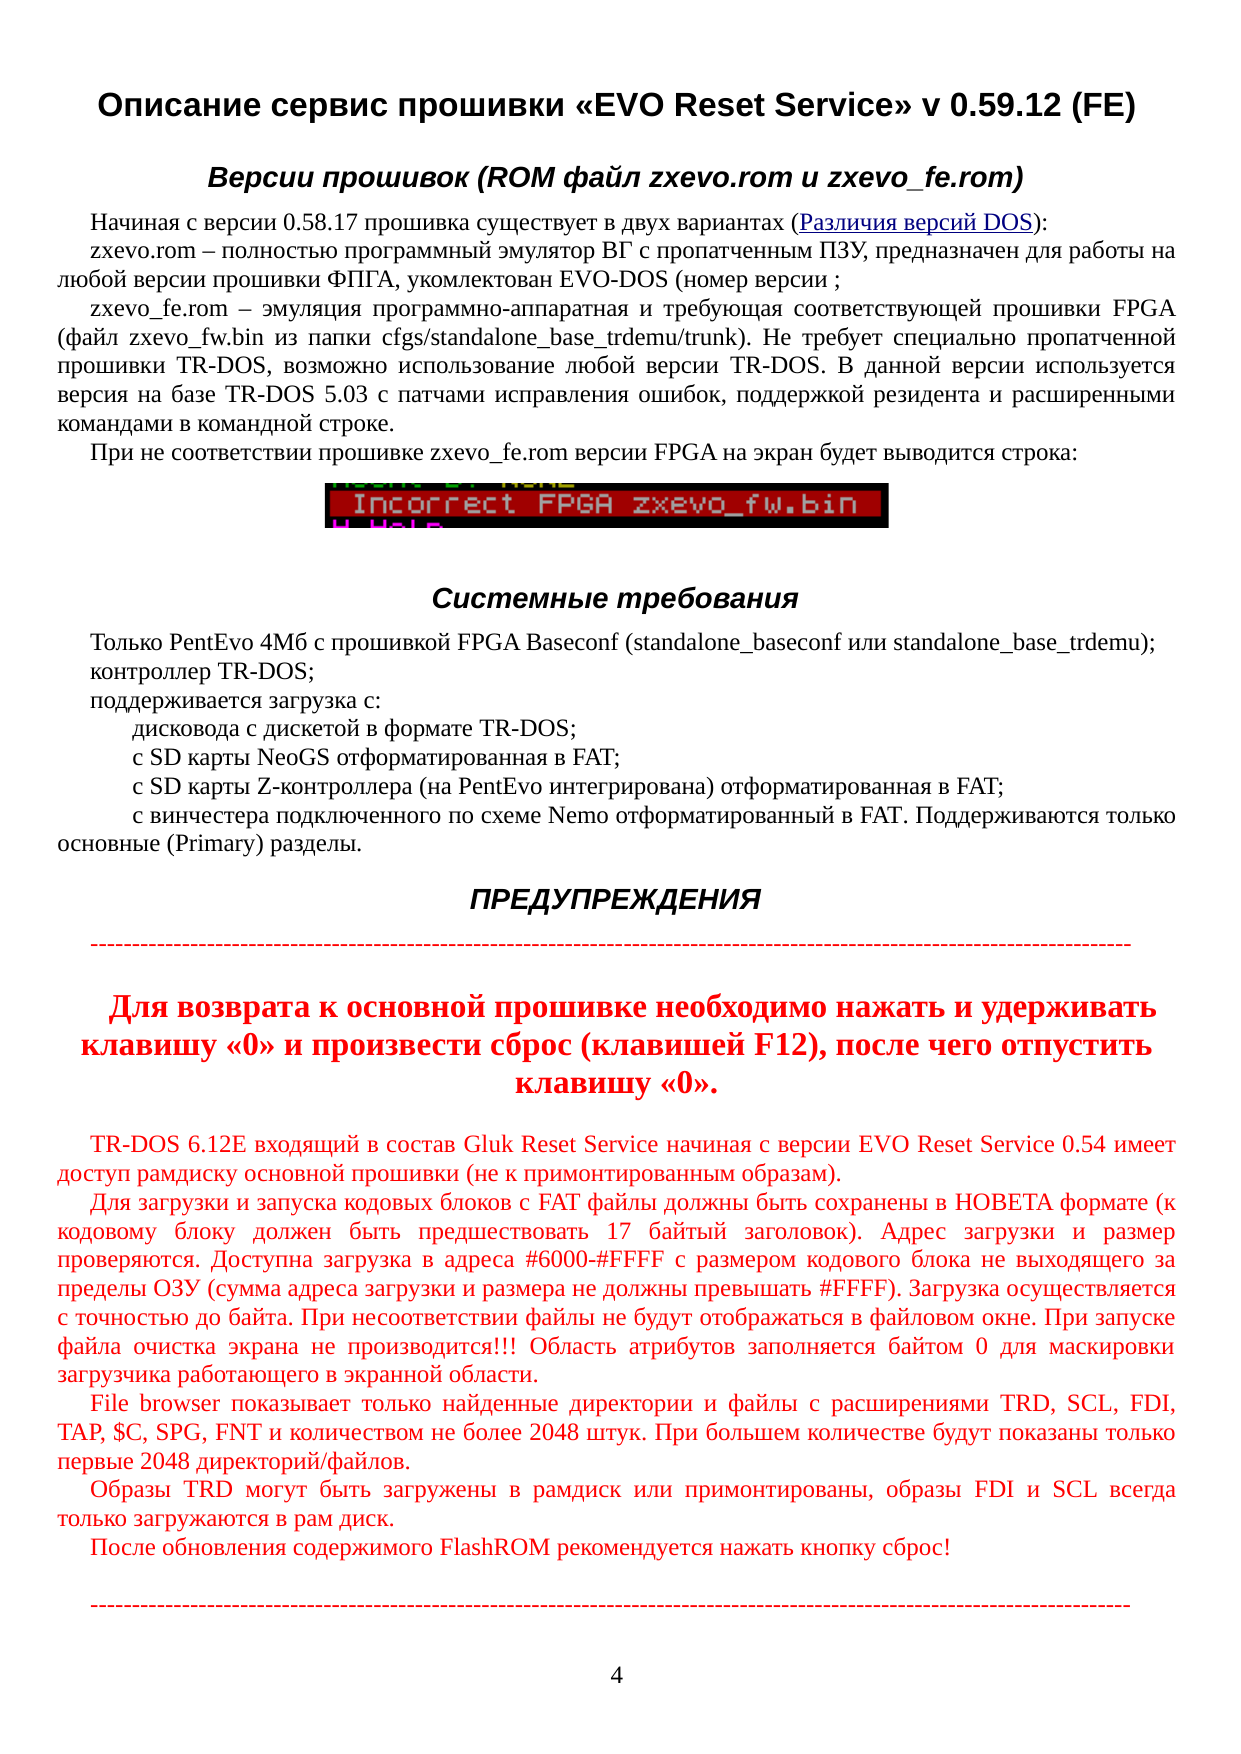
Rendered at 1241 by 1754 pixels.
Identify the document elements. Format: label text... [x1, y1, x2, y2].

text File browser показывает только найденные директории и файлы c расширениями TRD, SCL, FDI, TAP, $C, SPG, FNT и количеством не более 2048 штук. При большем количестве будут показаны только первые 2048 директорий/файлов. [57, 1388, 1176, 1474]
text дисковода с дискетой в формате TR-DOS; [57, 713, 1176, 742]
text Для загрузки и запуска кодовых блоков с FAT файлы должны быть сохранены в HOBETA формате (к кодовому блоку должен быть предшествовать 17 байтый заголовок). Адрес загрузки и размер проверяются. Доступна загрузка в адреса #6000-#FFFF с размером кодового блока не выходящего за пределы ОЗУ (сумма адреса загрузки и размера не должны превышать #FFFF). Загрузка осуществляется с точностью до байта. При несоответствии файлы не будут отображаться в файловом окне. При запуске файла очистка экрана не производится!!! Область атрибутов заполняется байтом 0 для маскировки загрузчика работающего в экранной области. [57, 1187, 1176, 1388]
text с винчестера подключенного по схеме Nemo отформатированный в FAT. Поддерживаются только основные (Primary) разделы. [57, 800, 1176, 857]
text Образы TRD могут быть загружены в рамдиск или примонтированы, образы FDI и SCL всегда только загружаются в рам диск. [57, 1474, 1176, 1532]
text ----------------------------------------------------------------------------------------------------------------------------- [57, 928, 1176, 957]
text контроллер TR-DOS; [57, 656, 1176, 685]
text ----------------------------------------------------------------------------------------------------------------------------- [57, 1589, 1176, 1618]
text Только PentEvo 4Мб с прошивкой FPGA Baseconf (standalone_baseconf или standalone_base_trdemu); [57, 627, 1176, 656]
text c SD карты NeoGS отформатированная в FAT; [57, 742, 1176, 771]
text Для возврата к основной прошивке необходимо нажать и удерживать клавишу «0» и произвести сброс (клавишей F12), после чего отпустить клавишу «0». [57, 986, 1176, 1101]
text После обновления содержимого FlashROM рекомендуется нажать кнопку сброс! [57, 1532, 1176, 1561]
text поддерживается загрузка с: [57, 685, 1176, 713]
picture [324, 483, 889, 528]
text Начиная с версии 0.58.17 прошивка существует в двух вариантах (Различия версий DOS): [57, 207, 1176, 235]
subtitle Системные требования [57, 581, 1176, 615]
subtitle Версии прошивок (ROM файл zxevo.rom и zxevo_fe.rom) [57, 161, 1176, 194]
text TR-DOS 6.12E входящий в состав Gluk Reset Service начиная с версии EVO Reset Service 0.54 имеет доступ рамдиску основной прошивки (не к примонтированным образам). [57, 1129, 1176, 1187]
text zxevo.rom – полностью программный эмулятор ВГ с пропатченным ПЗУ, предназначен для работы на любой версии прошивки ФПГА, укомлектован EVO-DOS (номер версии ; [57, 235, 1176, 293]
text При не соответствии прошивке zxevo_fe.rom версии FPGA на экран будет выводится строка: [57, 437, 1176, 465]
text zxevo_fe.rom – эмуляция программно-аппаратная и требующая соответствующей прошивки FPGA (файл zxevo_fw.bin из папки cfgs/standalone_base_trdemu/trunk). Не требует специально пропатченной прошивки TR-DOS, возможно использование любой версии TR-DOS. В данной версии используется версия на базе TR-DOS 5.03 с патчами исправления ошибок, поддержкой резидента и расширенными командами в командной строке. [57, 293, 1176, 437]
text с SD карты Z-контроллера (на PentEvo интегрирована) отформатированная в FAT; [57, 771, 1176, 800]
subtitle Описание сервис прошивки «EVO Reset Service» v 0.59.12 (FE) [57, 84, 1176, 123]
subtitle ПРЕДУПРЕЖДЕНИЯ [57, 882, 1176, 916]
